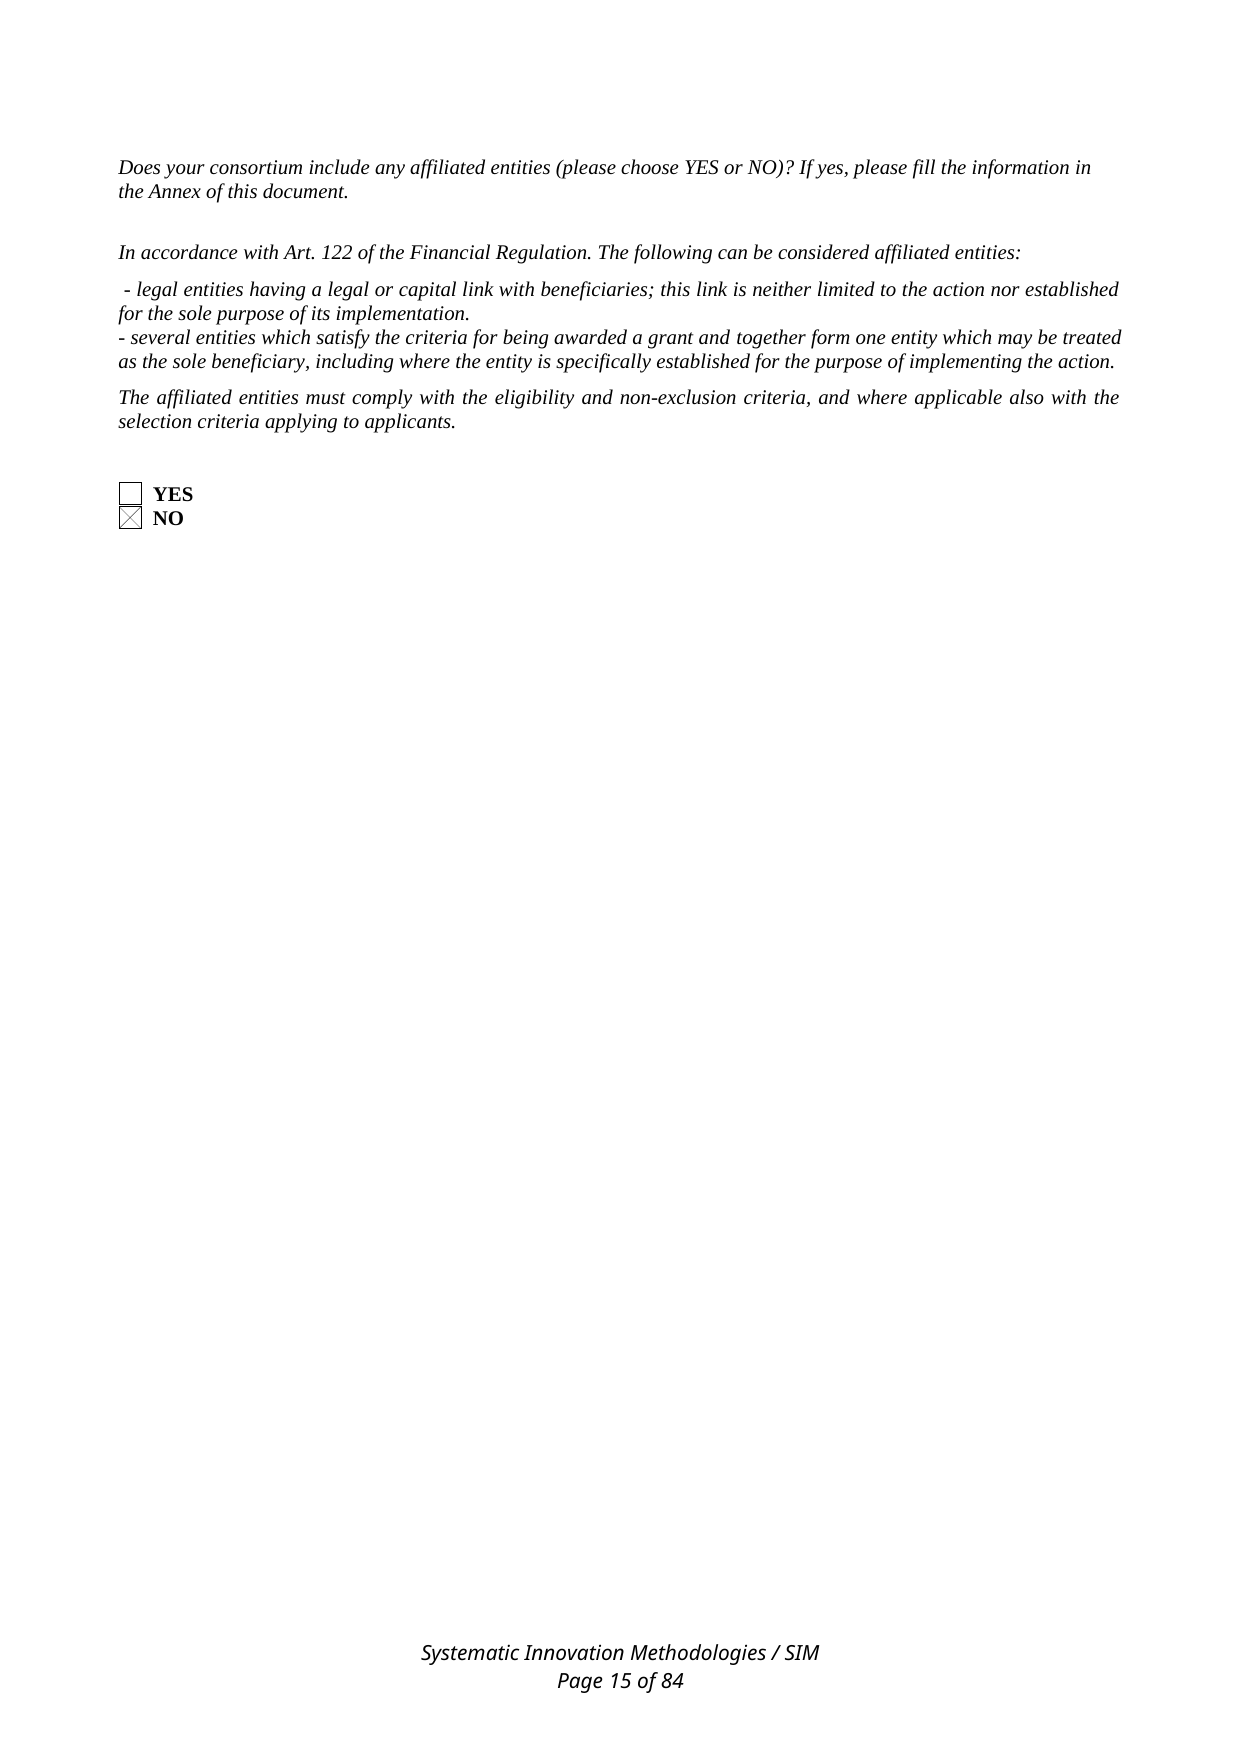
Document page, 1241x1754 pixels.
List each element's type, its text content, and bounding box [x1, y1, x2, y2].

text [121, 507, 139, 516]
text [120, 509, 129, 526]
text In accordance with Art. 122 of the Financial Regulation. The following can be considered affiliated entities: [118, 240, 1122, 264]
text [131, 508, 141, 527]
text The affiliated entities must comply with the eligibility and non-exclusion criteria, and where applicable also with the selection criteria applying to applicants. [118, 385, 1122, 433]
text [121, 519, 139, 528]
text - several entities which satisfy the criteria for being awarded a grant and together form one entity which may be treated as the sole beneficiary, including where the entity is specifically established for the purpose of implementing the action. [118, 324, 1122, 373]
text YES [118, 481, 1122, 506]
text - legal entities having a legal or capital link with beneficiaries; this link is neither limited to the action nor established for the sole purpose of its implementation. [118, 276, 1122, 324]
text Does your consortium include any affiliated entities (please choose YES or NO)? If yes, please fill the information in the Annex of this document. [118, 155, 1122, 203]
text NO [142, 506, 1122, 529]
